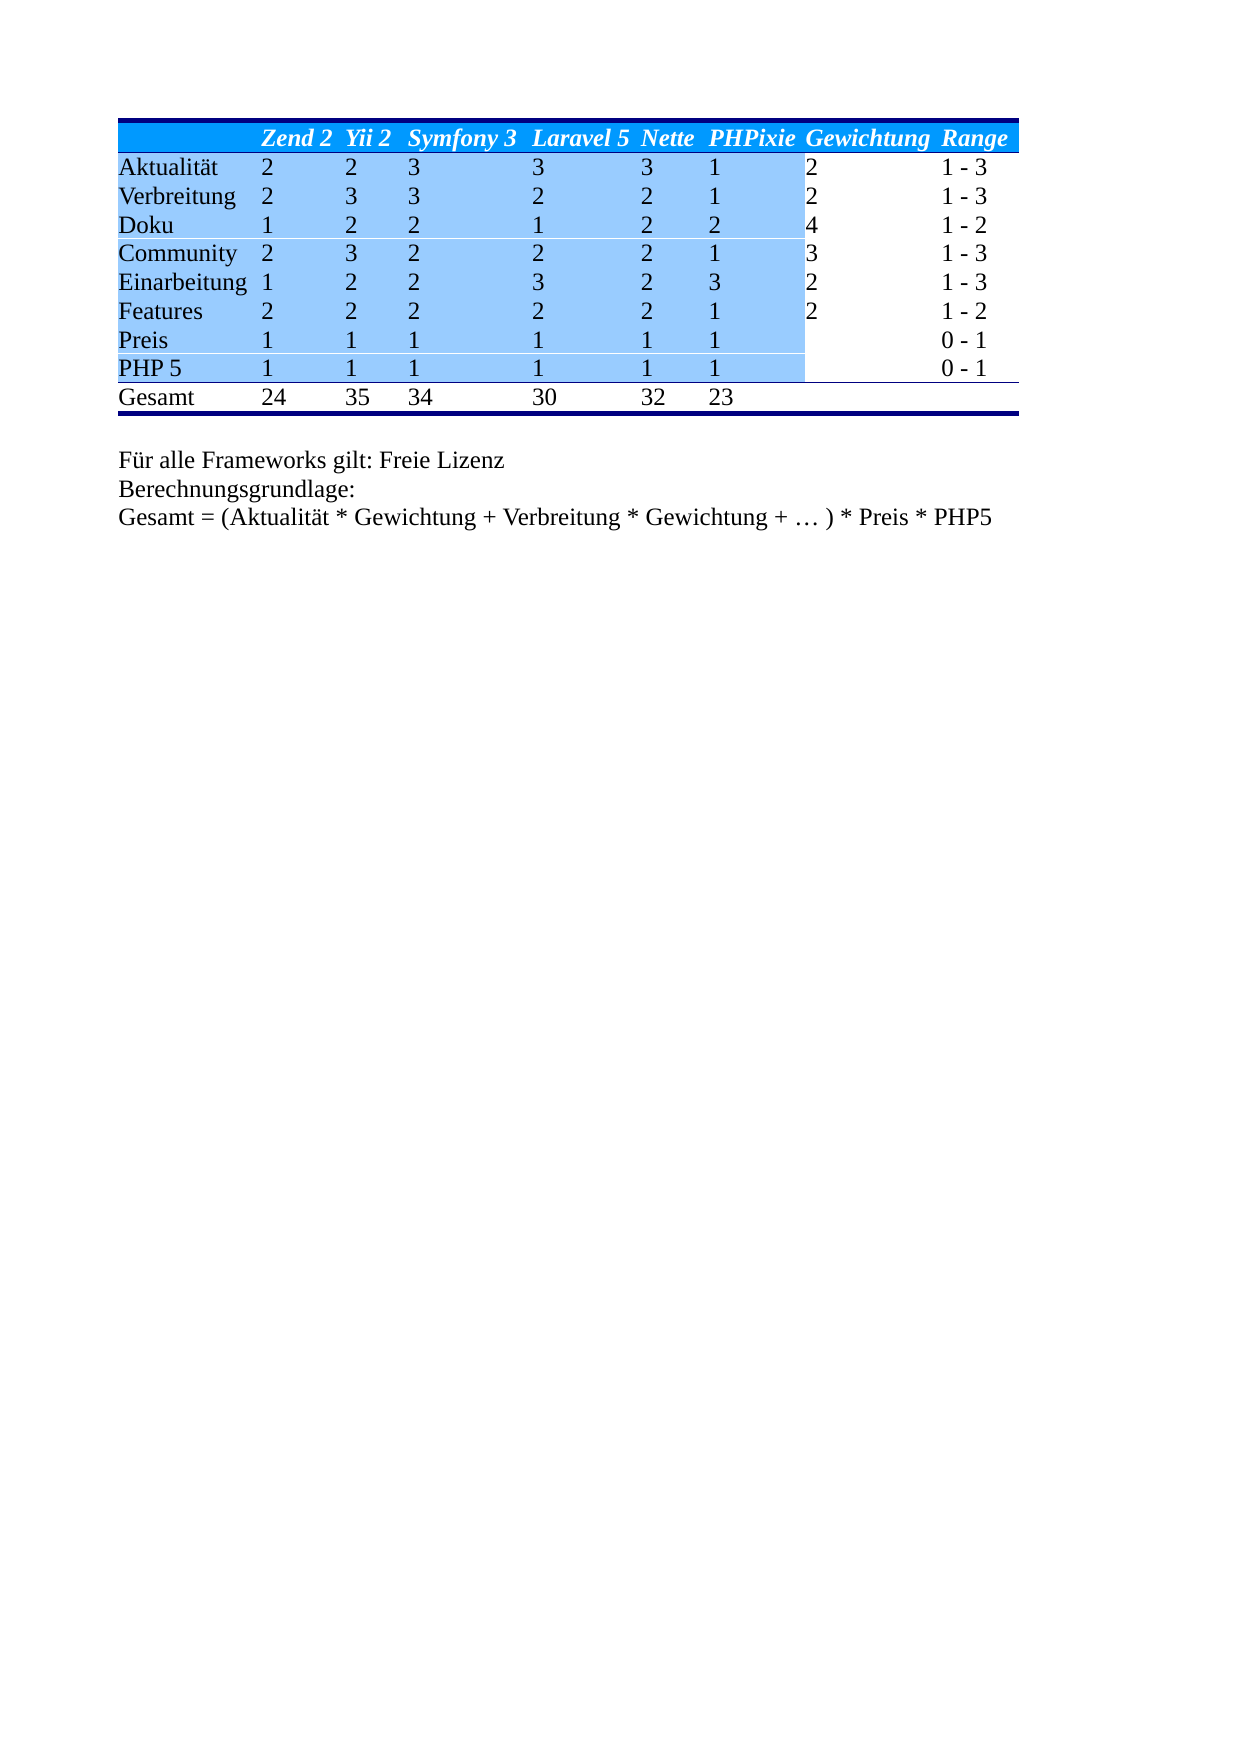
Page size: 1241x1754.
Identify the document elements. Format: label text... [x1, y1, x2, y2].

table_cell 2 [408, 239, 532, 267]
table_cell 34 [408, 383, 532, 411]
table_cell 2 [708, 210, 805, 238]
table_cell 3 [532, 267, 641, 296]
table_cell 30 [532, 383, 641, 411]
table_cell 3 [408, 153, 532, 181]
table_cell 2 [261, 181, 345, 210]
table_cell 1 [532, 354, 641, 382]
table_header Nette [641, 123, 708, 152]
table_cell 1 [345, 325, 408, 353]
table_cell 2 [805, 267, 941, 296]
table_cell 3 [532, 153, 641, 181]
table_cell [805, 325, 941, 353]
table_cell 2 [641, 181, 708, 210]
table_cell Doku [118, 210, 261, 238]
table_cell 2 [641, 267, 708, 296]
table_cell [941, 383, 1019, 411]
table_cell 1 - 3 [941, 153, 1019, 181]
table_cell 1 [532, 210, 641, 238]
table_cell 3 [408, 181, 532, 210]
table_cell 2 [345, 296, 408, 325]
table_cell 1 [708, 239, 805, 267]
table_cell 1 - 2 [941, 210, 1019, 238]
table_cell Verbreitung [118, 181, 261, 210]
table_cell 3 [708, 267, 805, 296]
table_cell 2 [641, 296, 708, 325]
table_cell 23 [708, 383, 805, 411]
table_cell 2 [641, 210, 708, 238]
table_cell 3 [641, 153, 708, 181]
table_cell 1 [261, 325, 345, 353]
table_cell Features [118, 296, 261, 325]
table_cell [805, 383, 941, 411]
table_cell 2 [261, 296, 345, 325]
table_cell 0 - 1 [941, 354, 1019, 382]
table_cell 32 [641, 383, 708, 411]
table_header Symfony 3 [408, 123, 532, 152]
text Berechnungsgrundlage: [118, 474, 1122, 502]
table_cell 1 [261, 210, 345, 238]
table_header Range [941, 123, 1019, 152]
table_cell 0 - 1 [941, 325, 1019, 353]
table_cell Aktualität [118, 153, 261, 181]
table_cell 2 [345, 267, 408, 296]
table_cell PHP 5 [118, 354, 261, 382]
table_cell 2 [532, 239, 641, 267]
table_cell 2 [261, 239, 345, 267]
text Für alle Frameworks gilt: Freie Lizenz [118, 445, 1122, 474]
table_cell 1 [708, 354, 805, 382]
table_cell 2 [345, 153, 408, 181]
table_cell 2 [408, 296, 532, 325]
table_cell 1 - 2 [941, 296, 1019, 325]
table_header Zend 2 [261, 123, 345, 152]
table_cell 24 [261, 383, 345, 411]
table_cell 1 - 3 [941, 181, 1019, 210]
table_cell 1 [708, 153, 805, 181]
table_cell 1 [408, 325, 532, 353]
table_cell 1 [641, 325, 708, 353]
table_cell 35 [345, 383, 408, 411]
table_cell 1 [408, 354, 532, 382]
table_cell 2 [408, 210, 532, 238]
table_cell 1 [708, 181, 805, 210]
table_cell Gesamt [118, 383, 261, 411]
table_cell 3 [805, 239, 941, 267]
table_cell 2 [805, 296, 941, 325]
table_cell [805, 354, 941, 382]
table_cell 1 [261, 354, 345, 382]
table_cell Community [118, 239, 261, 267]
table_cell 2 [805, 153, 941, 181]
table_header PHPixie [708, 123, 805, 152]
table_cell 2 [532, 296, 641, 325]
table_cell 2 [641, 239, 708, 267]
table_cell 4 [805, 210, 941, 238]
table_cell 1 [261, 267, 345, 296]
table_header Yii 2 [345, 123, 408, 152]
table_cell 1 [641, 354, 708, 382]
table_cell 1 [532, 325, 641, 353]
table_cell 3 [345, 239, 408, 267]
table_cell 2 [805, 181, 941, 210]
table_cell 1 [345, 354, 408, 382]
table_header [118, 123, 261, 152]
table_header Gewichtung [805, 123, 941, 152]
table_cell 2 [532, 181, 641, 210]
table_header Laravel 5 [532, 123, 641, 152]
table_cell 2 [261, 153, 345, 181]
table_cell Preis [118, 325, 261, 353]
table_cell 1 [708, 296, 805, 325]
table_cell 1 - 3 [941, 239, 1019, 267]
table_cell 1 - 3 [941, 267, 1019, 296]
table_cell Einarbeitung [118, 267, 261, 296]
table_cell 2 [408, 267, 532, 296]
table_cell 2 [345, 210, 408, 238]
text Gesamt = (Aktualität * Gewichtung + Verbreitung * Gewichtung + … ) * Preis * PHP5 [118, 502, 1122, 531]
table_cell 1 [708, 325, 805, 353]
table_cell 3 [345, 181, 408, 210]
